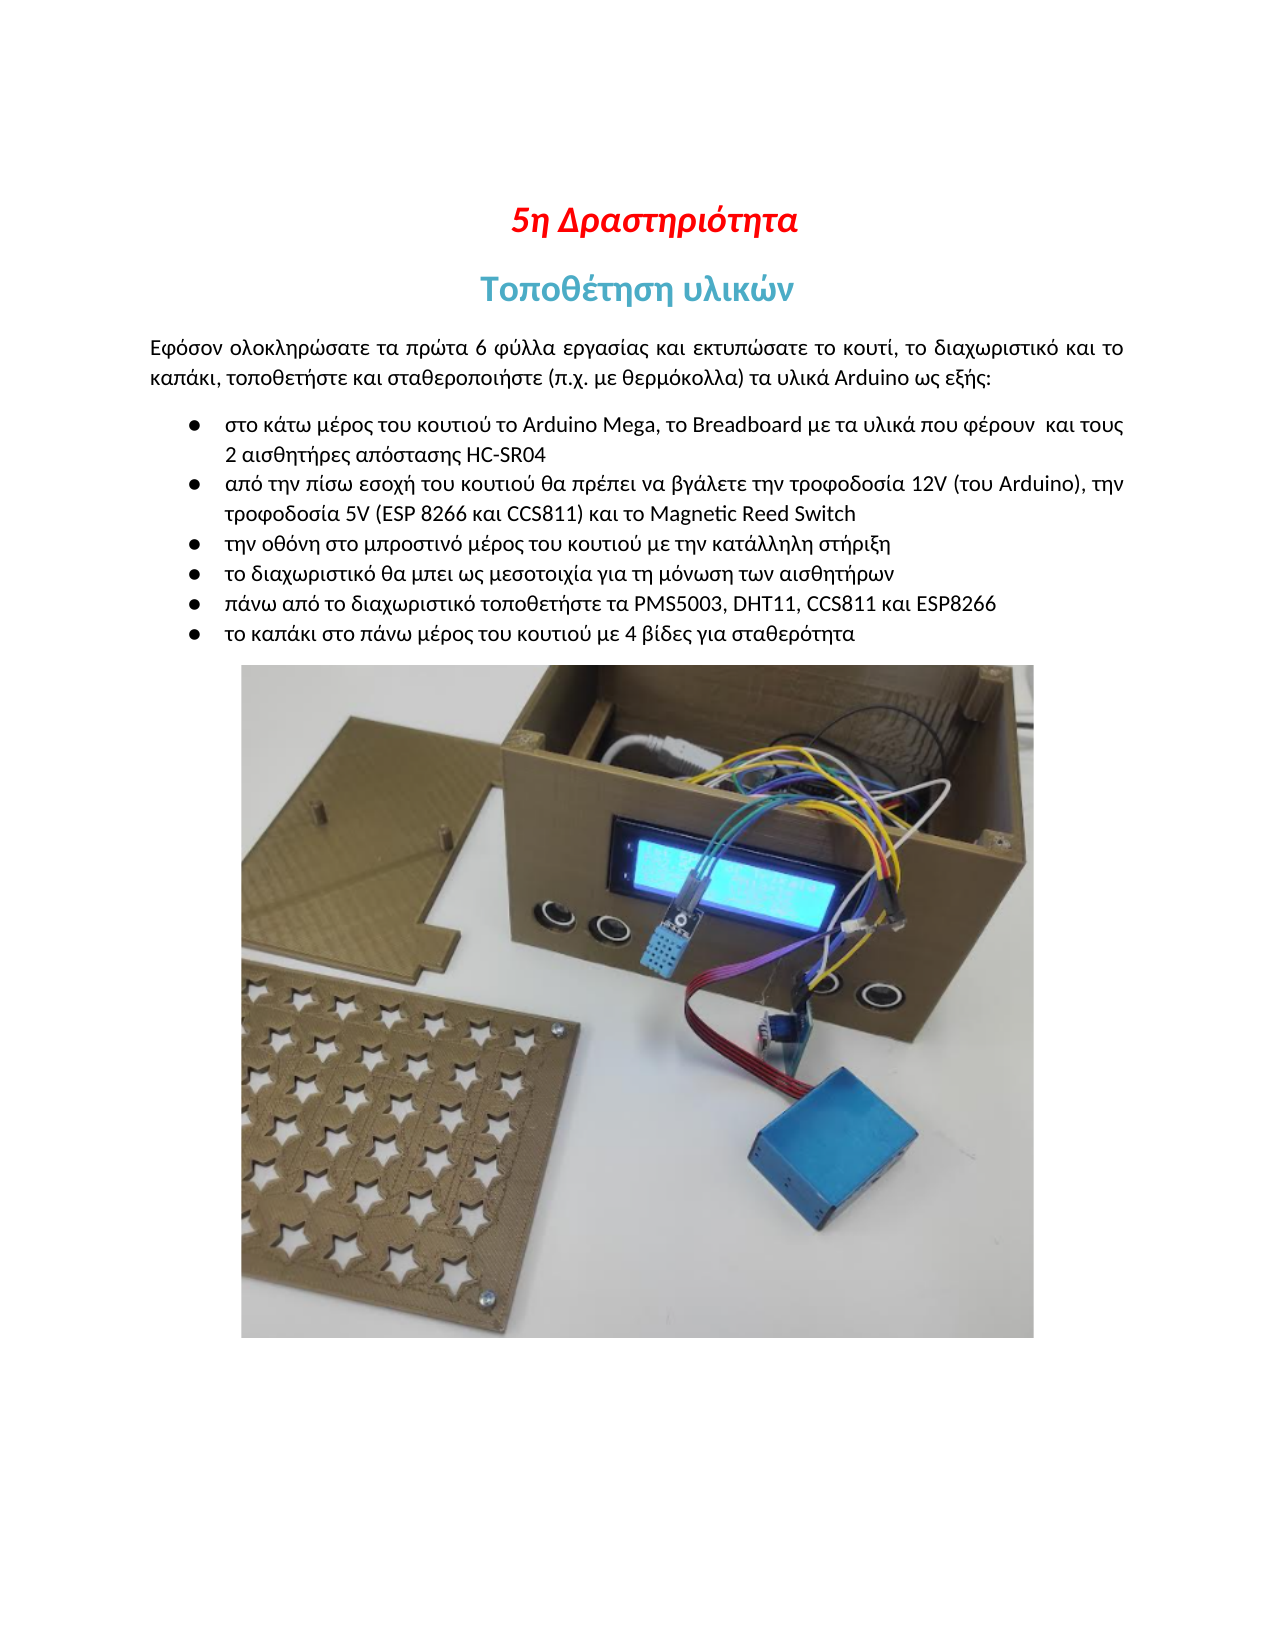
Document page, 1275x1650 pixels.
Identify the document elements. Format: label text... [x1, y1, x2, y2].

list πάνω από το διαχωριστικό τοποθετήστε τα PMS5003, DHT11, CCS811 και ESP8266 [187, 589, 1125, 617]
text Εφόσον ολοκληρώσατε τα πρώτα 6 φύλλα εργασίας και εκτυπώσατε το κουτί, το διαχωριστικό και το καπάκι, τοποθετήστε και σταθεροποιήστε (π.χ. με θερμόκολλα) τα υλικά Arduino ως εξής: [150, 333, 1125, 391]
list το διαχωριστικό θα μπει ως μεσοτοιχία για τη μόνωση των αισθητήρων [187, 559, 1125, 587]
list στο κάτω μέρος του κουτιού το Arduino Mega, το Breadboard με τα υλικά που φέρουν και τους 2 αισθητήρες απόστασης HC-SR04 [187, 410, 1125, 468]
list το καπάκι στο πάνω μέρος του κουτιού με 4 βίδες για σταθερότητα [187, 619, 1125, 647]
list την οθόνη στο μπροστινό μέρος του κουτιού με την κατάλληλη στήριξη [187, 529, 1125, 557]
text 5η Δραστηριότητα [187, 196, 1125, 242]
text Τοποθέτηση υλικών [150, 264, 1125, 310]
list από την πίσω εσοχή του κουτιού θα πρέπει να βγάλετε την τροφοδοσία 12V (του Arduino), την τροφοδοσία 5V (ESP 8266 και CCS811) και το Magnetic Reed Switch [187, 469, 1125, 527]
